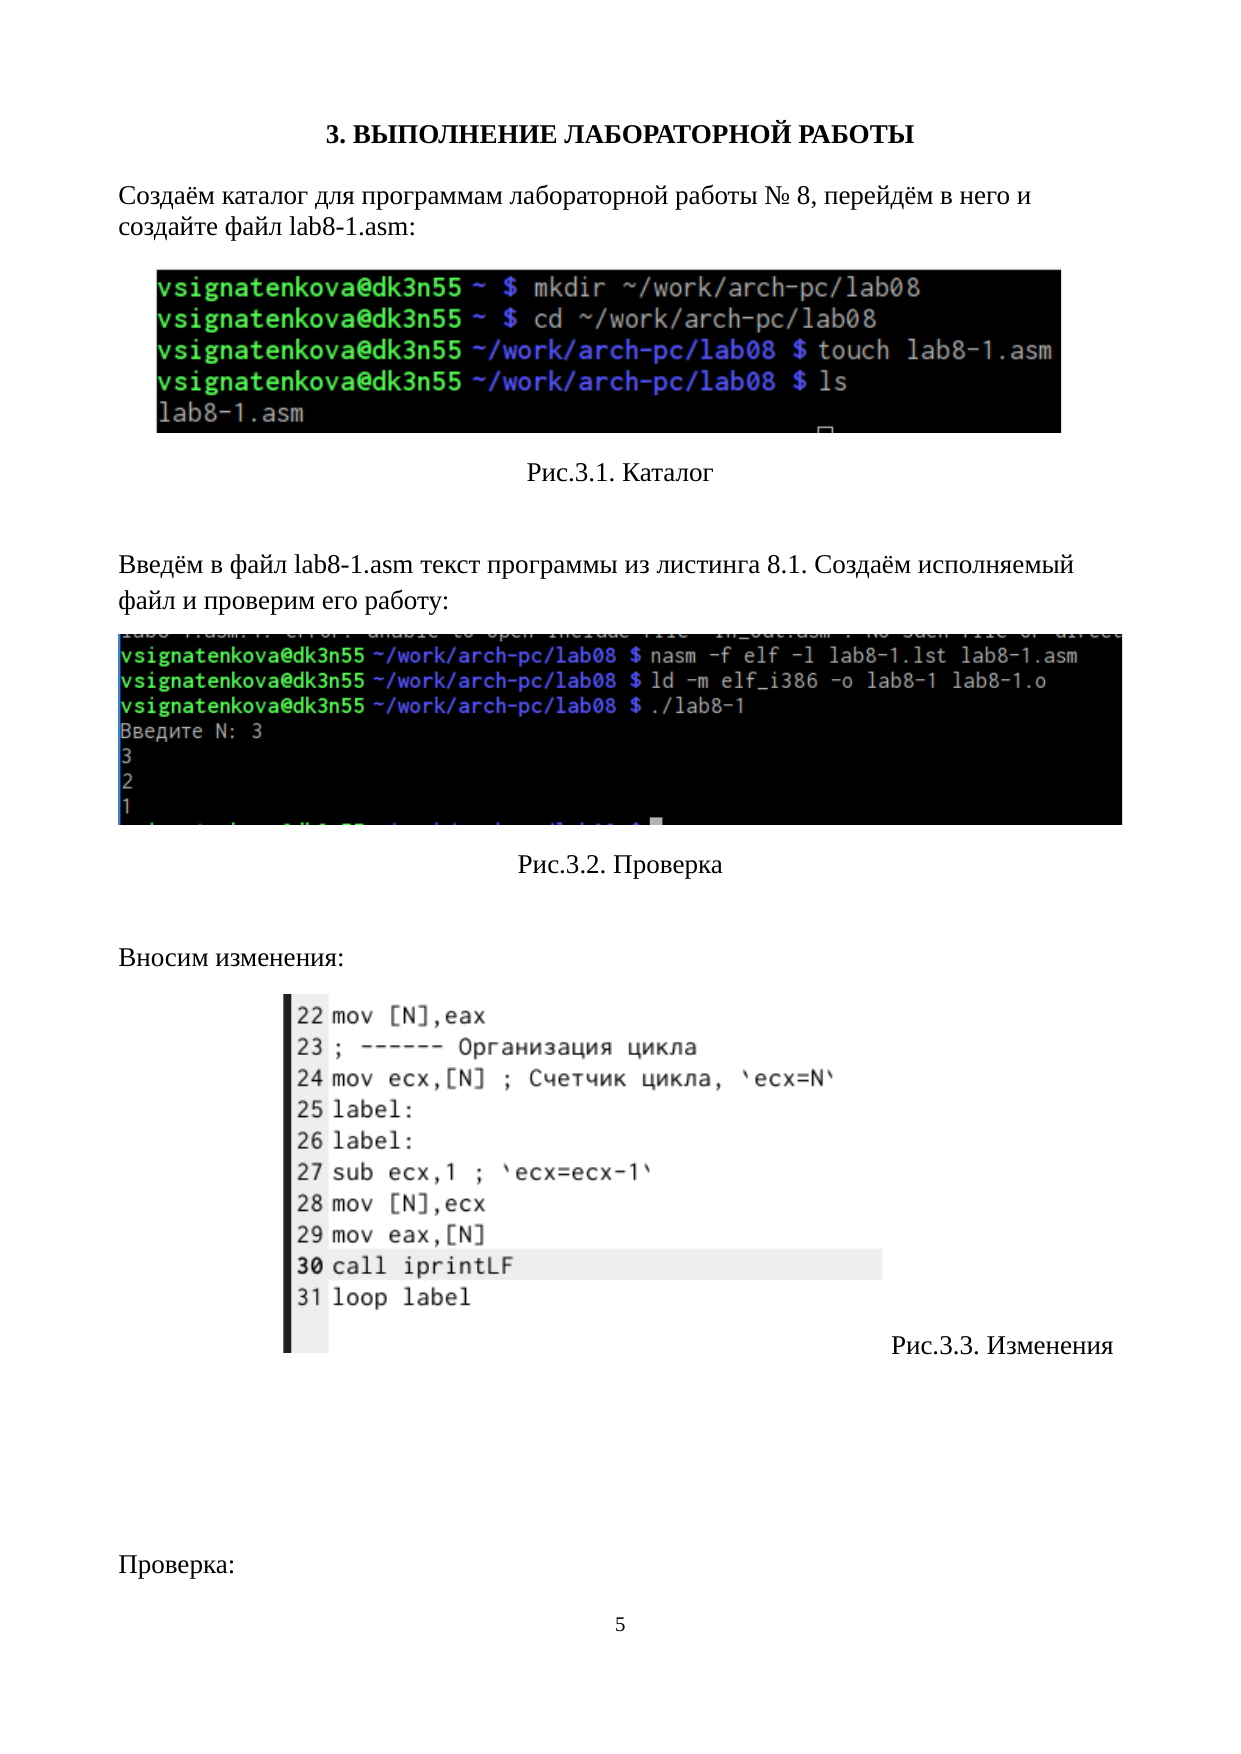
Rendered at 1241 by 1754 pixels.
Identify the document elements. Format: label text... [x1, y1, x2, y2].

subtitle Вносим изменения: [118, 941, 1122, 972]
subtitle Рис.3.2. Проверка [118, 825, 1122, 879]
subtitle Проверка: [118, 1548, 1122, 1579]
picture [283, 994, 883, 1353]
subtitle Рис.3.1. Каталог [118, 422, 1122, 487]
picture [118, 634, 1123, 825]
subtitle Рис.3.3. Изменения [118, 1329, 1122, 1360]
text 3. ВЫПОЛНЕНИЕ ЛАБОРАТОРНОЙ РАБОТЫ [118, 118, 1122, 149]
subtitle Создаём каталог для программам лабораторной работы № 8, перейдём в него и создайте файл lab8-1.asm: [118, 179, 1122, 241]
picture [154, 267, 1062, 433]
subtitle Введём в файл lab8-1.asm текст программы из листинга 8.1. Создаём исполняемый файл и проверим его работу: [118, 548, 1122, 615]
